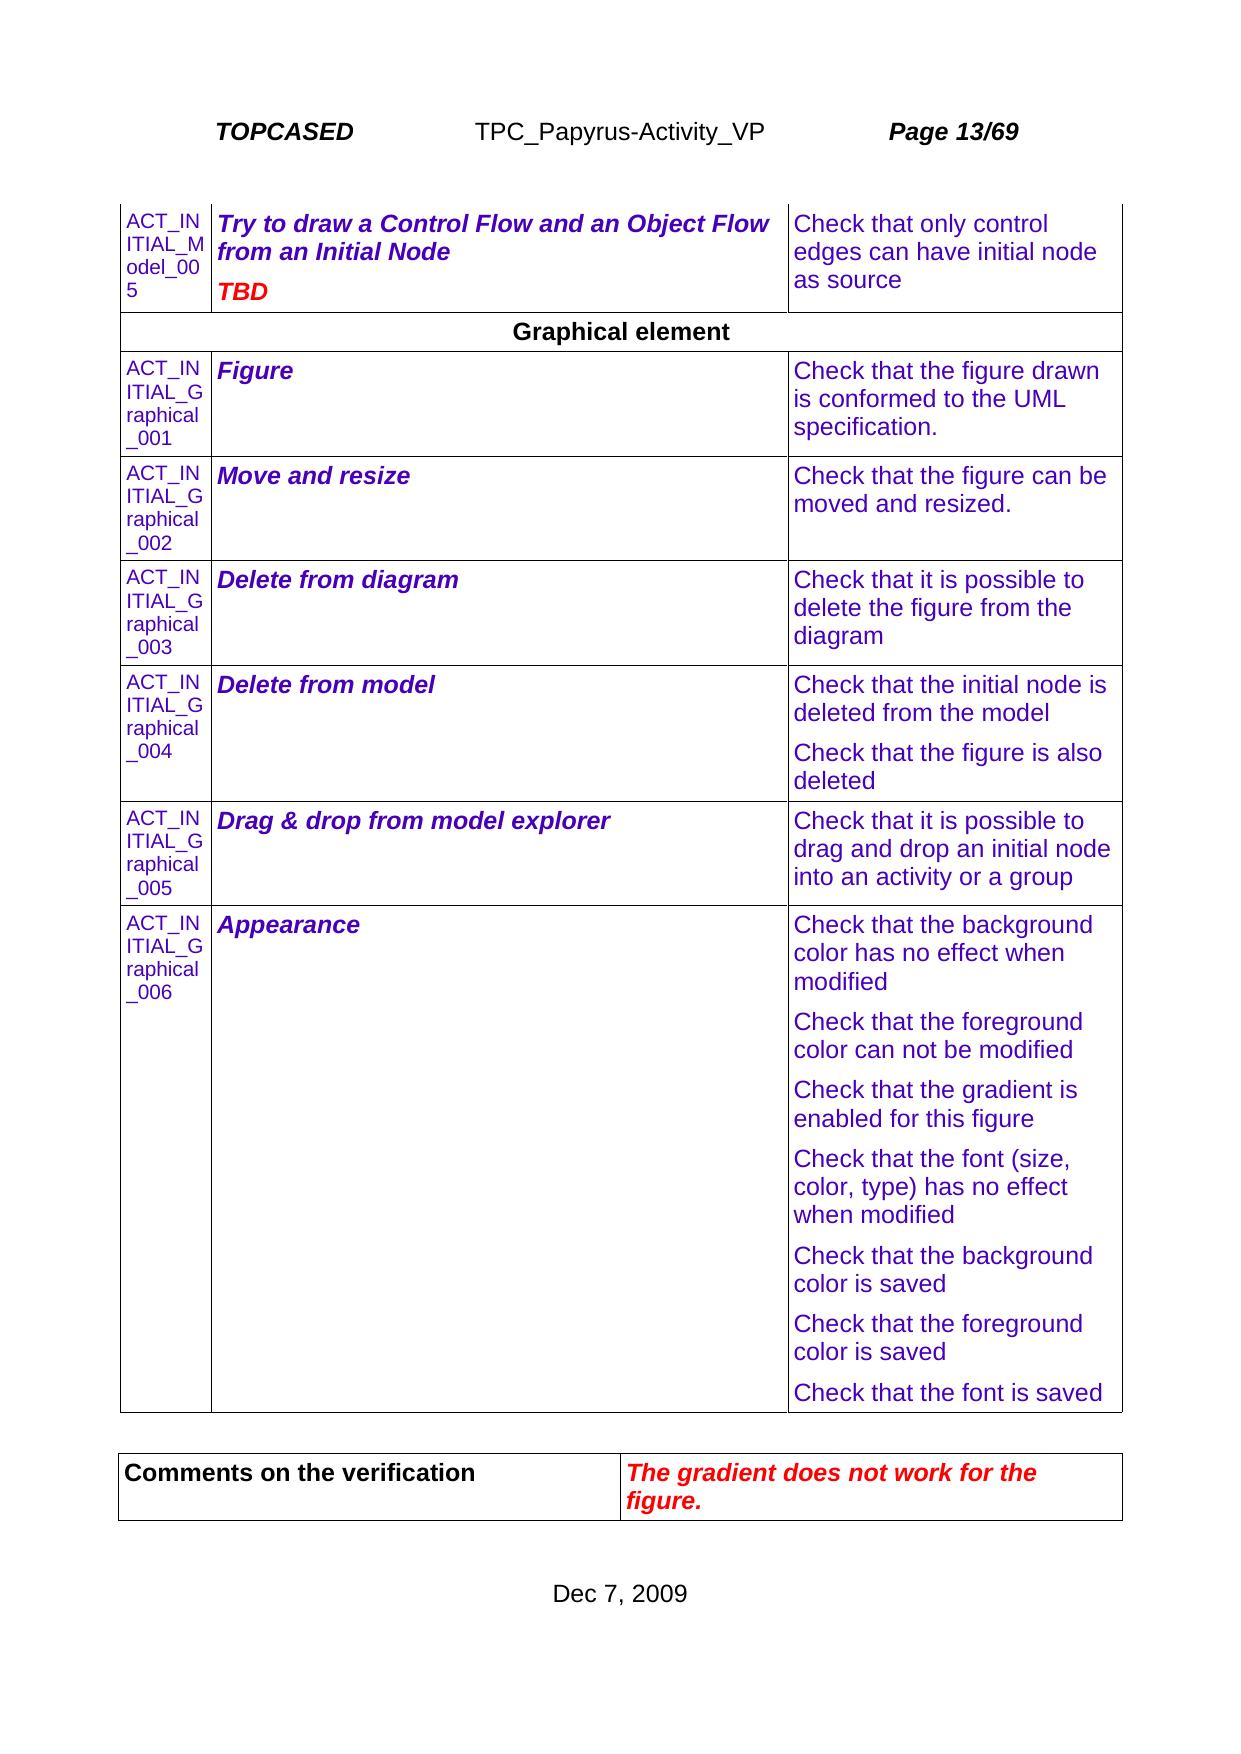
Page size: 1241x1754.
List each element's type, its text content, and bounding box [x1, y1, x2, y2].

table_cell ACT_INITIAL_Graphical_003 [121, 561, 211, 665]
table_cell ACT_INITIAL_Model_005 [121, 204, 211, 312]
table_cell ACT_INITIAL_Graphical_005 [121, 802, 211, 905]
table_cell Figure [212, 352, 787, 456]
table_cell Check that the figure drawn is conformed to the UML specification. [789, 352, 1122, 456]
table_cell Move and resize [212, 457, 787, 560]
table_cell ACT_INITIAL_Graphical_004 [121, 666, 211, 801]
table_cell Check that it is possible to delete the figure from the diagram [789, 561, 1122, 665]
table_cell Try to draw a Control Flow and an Object Flow from an Initial Node TBD [212, 204, 787, 312]
table_cell Graphical element [121, 313, 1122, 351]
table_cell Check that the initial node is deleted from the model Check that the figure is also deleted [789, 666, 1122, 801]
table_cell ACT_INITIAL_Graphical_002 [121, 457, 211, 560]
table_cell Delete from model [212, 666, 787, 801]
table_cell Check that it is possible to drag and drop an initial node into an activity or a group [789, 802, 1122, 905]
table_cell Check that only control edges can have initial node as source [789, 204, 1122, 312]
table_cell Appearance [212, 906, 787, 1412]
table_cell Check that the figure can be moved and resized. [789, 457, 1122, 560]
table_cell Drag & drop from model explorer [212, 802, 787, 905]
table_cell Check that the background color has no effect when modified Check that the foreground color can not be modified Check that the gradient is enabled for this figure Check that the font (size, color, type) has no effect when modified Check that the background color is saved Check that the foreground color is saved Check that the font is saved [789, 906, 1122, 1412]
table_header Comments on the verification [119, 1454, 620, 1520]
table_cell ACT_INITIAL_Graphical_006 [121, 906, 211, 1412]
table_cell ACT_INITIAL_Graphical_001 [121, 352, 211, 456]
table_header The gradient does not work for the figure. [621, 1454, 1122, 1520]
table_cell Delete from diagram [212, 561, 787, 665]
